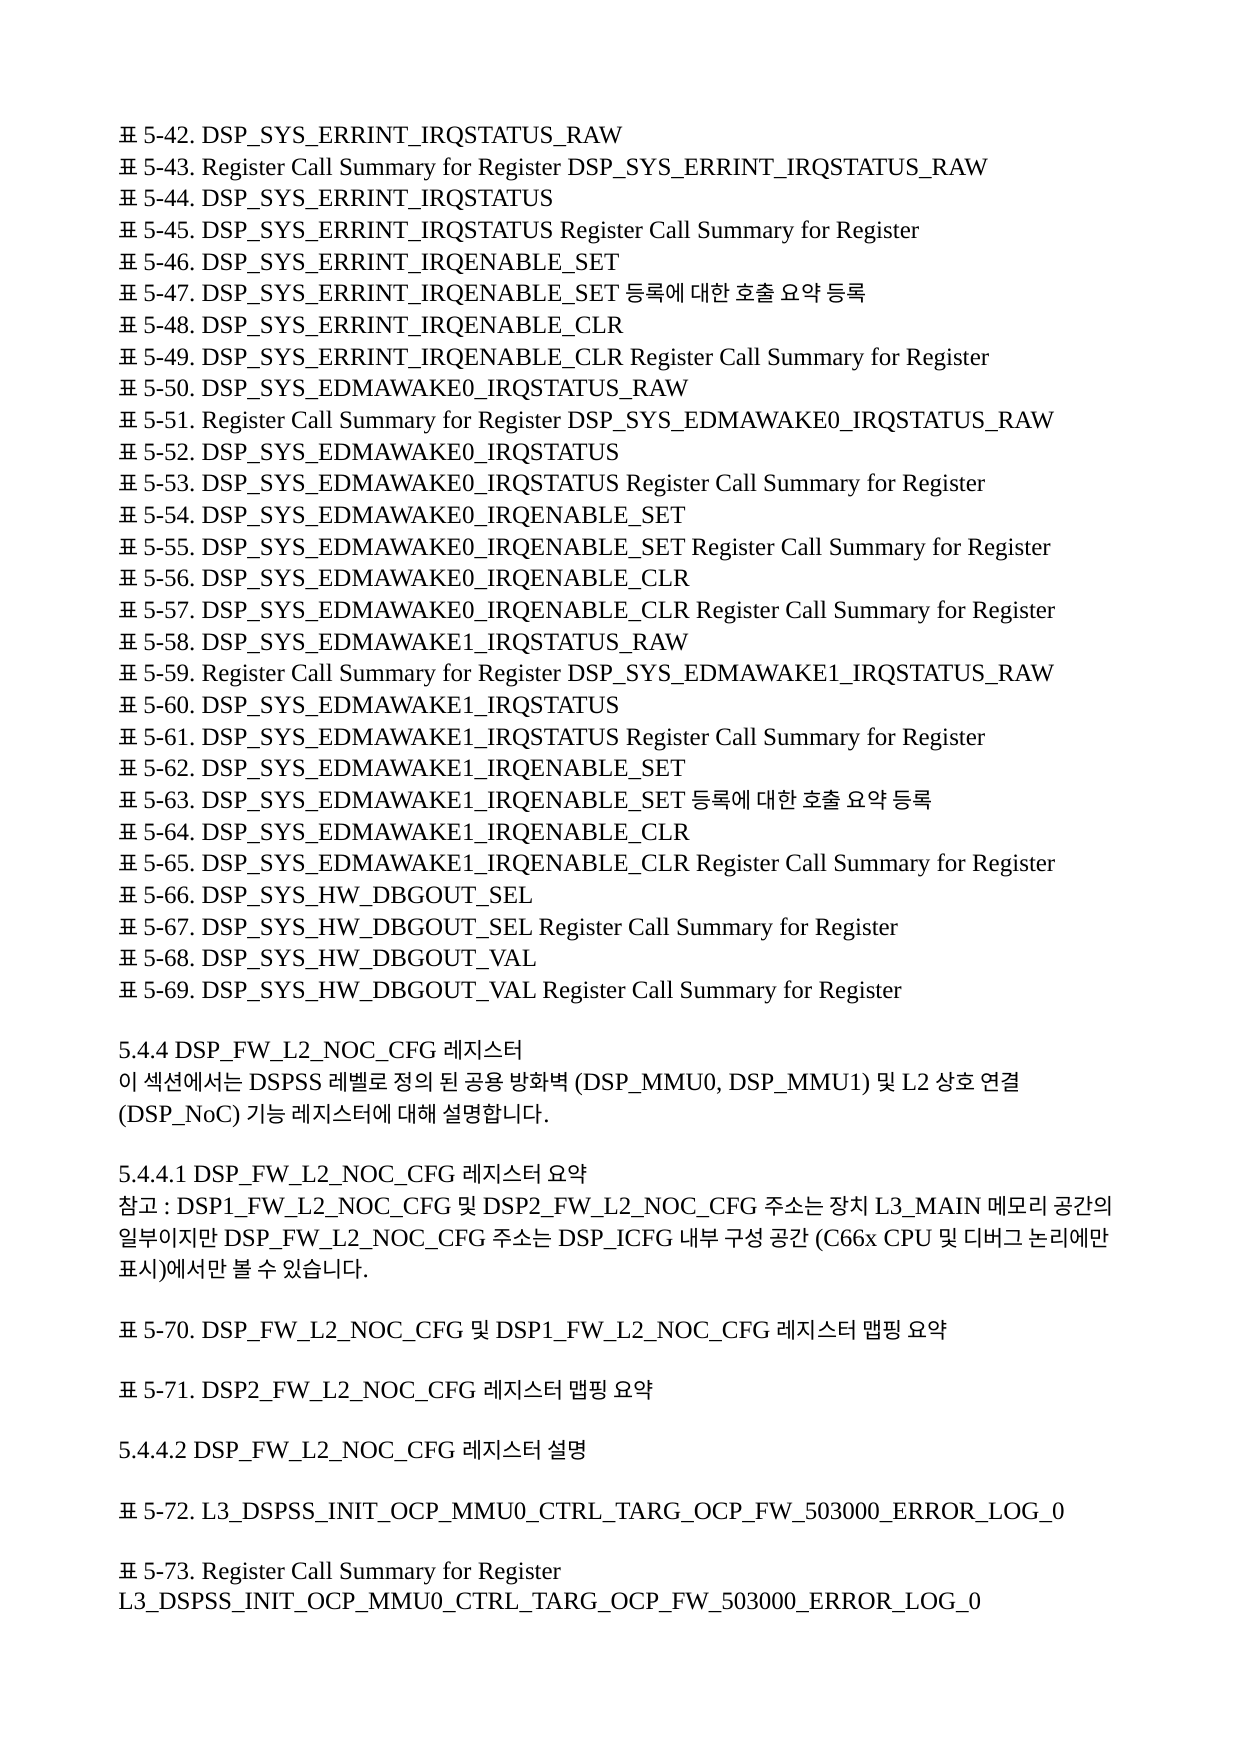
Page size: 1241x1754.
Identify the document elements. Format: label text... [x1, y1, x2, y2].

text 표 5-46. DSP_SYS_ERRINT_IRQENABLE_SET [118, 245, 1122, 276]
text 표 5-63. DSP_SYS_EDMAWAKE1_IRQENABLE_SET 등록에 대한 호출 요약 등록 [118, 783, 1122, 815]
text 표 5-69. DSP_SYS_HW_DBGOUT_VAL Register Call Summary for Register [118, 973, 1122, 1005]
text 표 5-71. DSP2_FW_L2_NOC_CFG 레지스터 맵핑 요약 [118, 1373, 1122, 1405]
text 표 5-67. DSP_SYS_HW_DBGOUT_SEL Register Call Summary for Register [118, 910, 1122, 941]
text 표 5-45. DSP_SYS_ERRINT_IRQSTATUS Register Call Summary for Register [118, 213, 1122, 245]
text 5.4.4.1 DSP_FW_L2_NOC_CFG 레지스터 요약 [118, 1157, 1122, 1189]
text 5.4.4 DSP_FW_L2_NOC_CFG 레지스터 [118, 1033, 1122, 1065]
text 표 5-58. DSP_SYS_EDMAWAKE1_IRQSTATUS_RAW [118, 625, 1122, 656]
text 표 5-70. DSP_FW_L2_NOC_CFG 및 DSP1_FW_L2_NOC_CFG 레지스터 맵핑 요약 [118, 1313, 1122, 1344]
text 표 5-68. DSP_SYS_HW_DBGOUT_VAL [118, 941, 1122, 973]
text 표 5-44. DSP_SYS_ERRINT_IRQSTATUS [118, 181, 1122, 213]
text 5.4.4.2 DSP_FW_L2_NOC_CFG 레지스터 설명 [118, 1433, 1122, 1465]
text 표 5-54. DSP_SYS_EDMAWAKE0_IRQENABLE_SET [118, 498, 1122, 530]
text 표 5-65. DSP_SYS_EDMAWAKE1_IRQENABLE_CLR Register Call Summary for Register [118, 846, 1122, 878]
text 표 5-51. Register Call Summary for Register DSP_SYS_EDMAWAKE0_IRQSTATUS_RAW [118, 403, 1122, 435]
text 표 5-62. DSP_SYS_EDMAWAKE1_IRQENABLE_SET [118, 751, 1122, 783]
text 참고 : DSP1_FW_L2_NOC_CFG 및 DSP2_FW_L2_NOC_CFG 주소는 장치 L3_MAIN 메모리 공간의 일부이지만 DSP_FW_L2_NOC_CFG 주소는 DSP_ICFG 내부 구성 공간 (C66x CPU 및 디버그 논리에만 표시)에서만 볼 수 있습니다. [118, 1189, 1122, 1284]
text 표 5-59. Register Call Summary for Register DSP_SYS_EDMAWAKE1_IRQSTATUS_RAW [118, 656, 1122, 688]
text 이 섹션에서는 DSPSS 레벨로 정의 된 공용 방화벽 (DSP_MMU0, DSP_MMU1) 및 L2 상호 연결 (DSP_NoC) 기능 레지스터에 대해 설명합니다. [118, 1065, 1122, 1128]
text 표 5-55. DSP_SYS_EDMAWAKE0_IRQENABLE_SET Register Call Summary for Register [118, 530, 1122, 561]
text 표 5-73. Register Call Summary for Register L3_DSPSS_INIT_OCP_MMU0_CTRL_TARG_OCP_FW_503000_ERROR_LOG_0 [118, 1554, 1122, 1615]
text 표 5-43. Register Call Summary for Register DSP_SYS_ERRINT_IRQSTATUS_RAW [118, 150, 1122, 181]
text 표 5-66. DSP_SYS_HW_DBGOUT_SEL [118, 878, 1122, 910]
text 표 5-47. DSP_SYS_ERRINT_IRQENABLE_SET 등록에 대한 호출 요약 등록 [118, 276, 1122, 308]
text 표 5-61. DSP_SYS_EDMAWAKE1_IRQSTATUS Register Call Summary for Register [118, 720, 1122, 751]
text 표 5-52. DSP_SYS_EDMAWAKE0_IRQSTATUS [118, 435, 1122, 466]
text 표 5-48. DSP_SYS_ERRINT_IRQENABLE_CLR [118, 308, 1122, 340]
text 표 5-50. DSP_SYS_EDMAWAKE0_IRQSTATUS_RAW [118, 371, 1122, 403]
text 표 5-57. DSP_SYS_EDMAWAKE0_IRQENABLE_CLR Register Call Summary for Register [118, 593, 1122, 625]
text 표 5-56. DSP_SYS_EDMAWAKE0_IRQENABLE_CLR [118, 561, 1122, 593]
text 표 5-72. L3_DSPSS_INIT_OCP_MMU0_CTRL_TARG_OCP_FW_503000_ERROR_LOG_0 [118, 1494, 1122, 1526]
text 표 5-49. DSP_SYS_ERRINT_IRQENABLE_CLR Register Call Summary for Register [118, 340, 1122, 371]
text 표 5-60. DSP_SYS_EDMAWAKE1_IRQSTATUS [118, 688, 1122, 720]
text 표 5-42. DSP_SYS_ERRINT_IRQSTATUS_RAW [118, 118, 1122, 150]
text 표 5-53. DSP_SYS_EDMAWAKE0_IRQSTATUS Register Call Summary for Register [118, 466, 1122, 498]
text 표 5-64. DSP_SYS_EDMAWAKE1_IRQENABLE_CLR [118, 815, 1122, 846]
